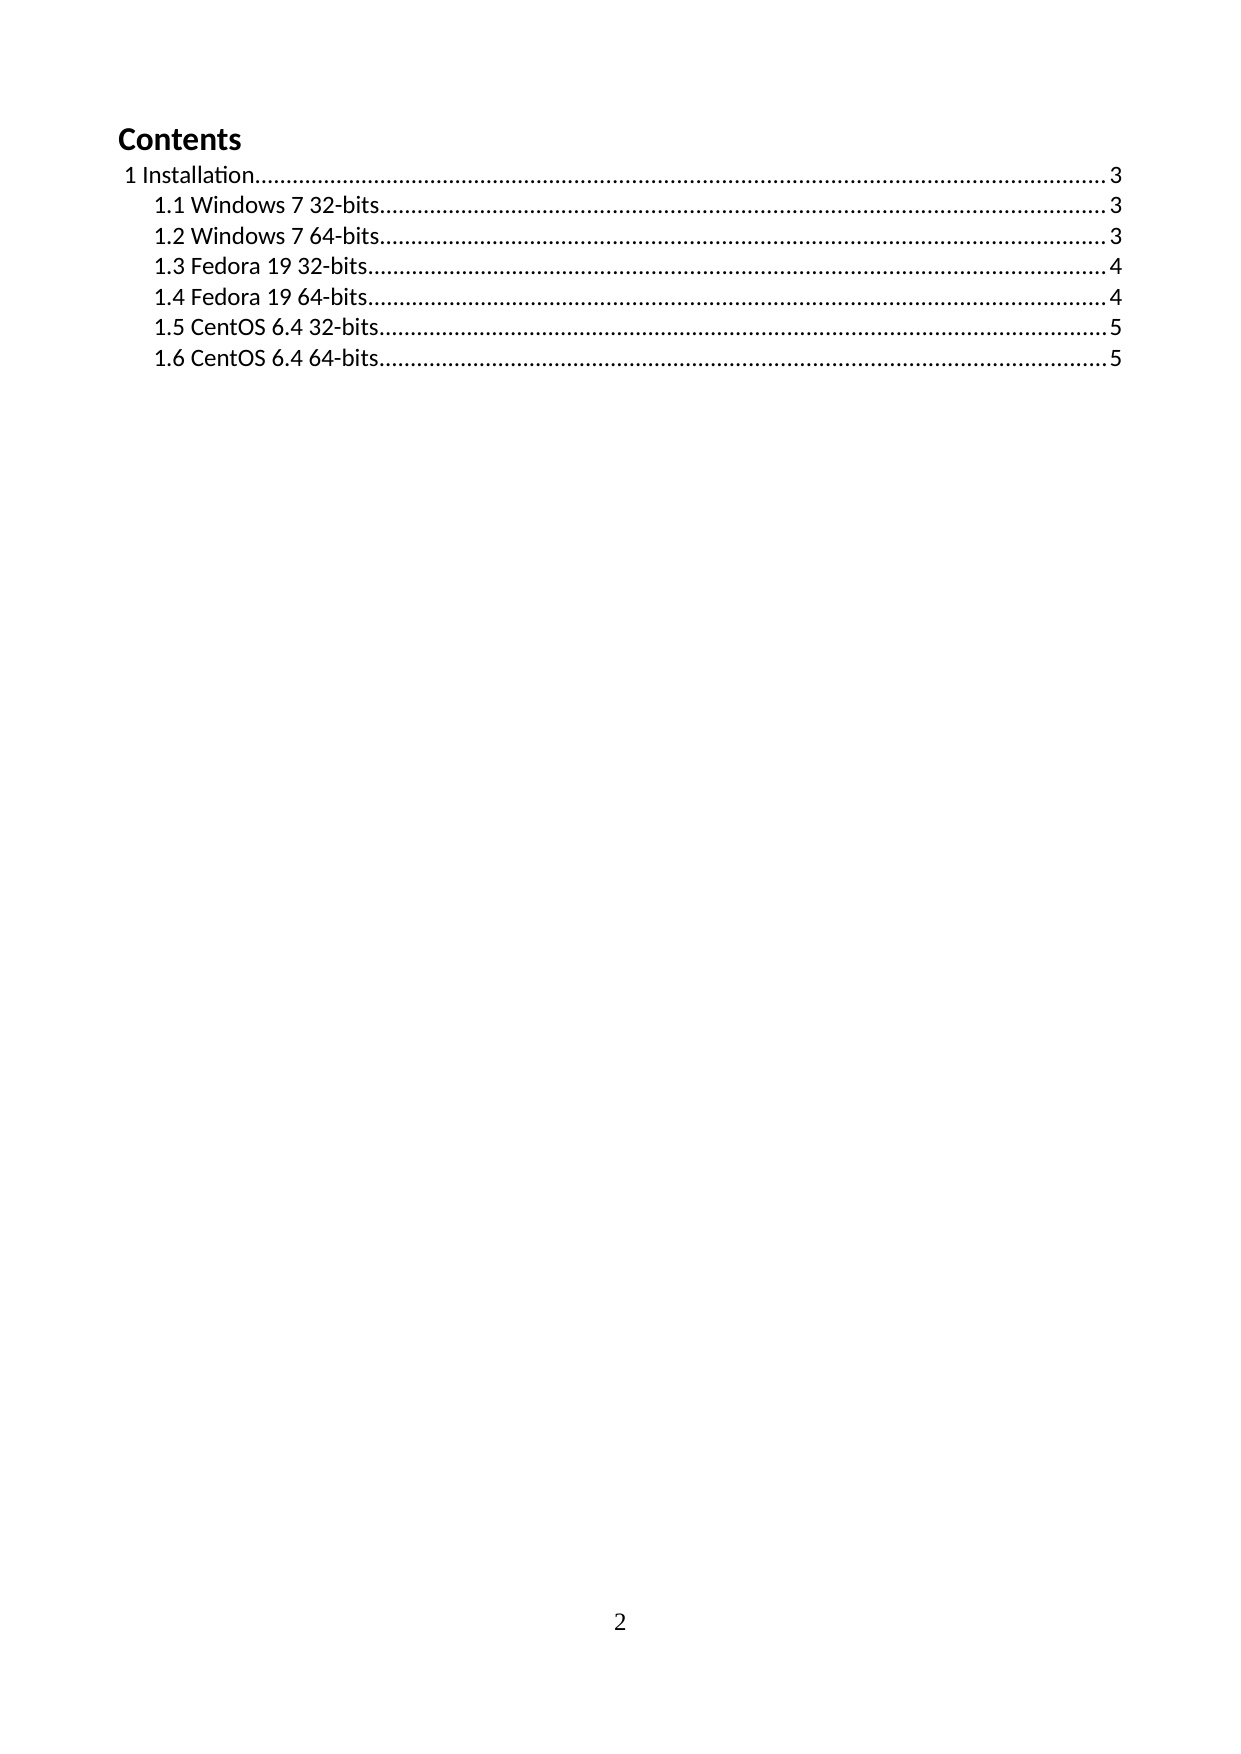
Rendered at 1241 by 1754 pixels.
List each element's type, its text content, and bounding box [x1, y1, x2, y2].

subtitle Contents [118, 118, 1122, 159]
text 1.6 CentOS 6.4 64-bits 5 [148, 342, 1122, 372]
text 1.5 CentOS 6.4 32-bits 5 [148, 311, 1122, 342]
text 1.4 Fedora 19 64-bits 4 [148, 281, 1122, 311]
text 1.1 Windows 7 32-bits 3 [148, 189, 1122, 220]
text 1.2 Windows 7 64-bits 3 [148, 220, 1122, 250]
text 1 Installation 3 [118, 159, 1122, 189]
text 1.3 Fedora 19 32-bits 4 [148, 250, 1122, 281]
